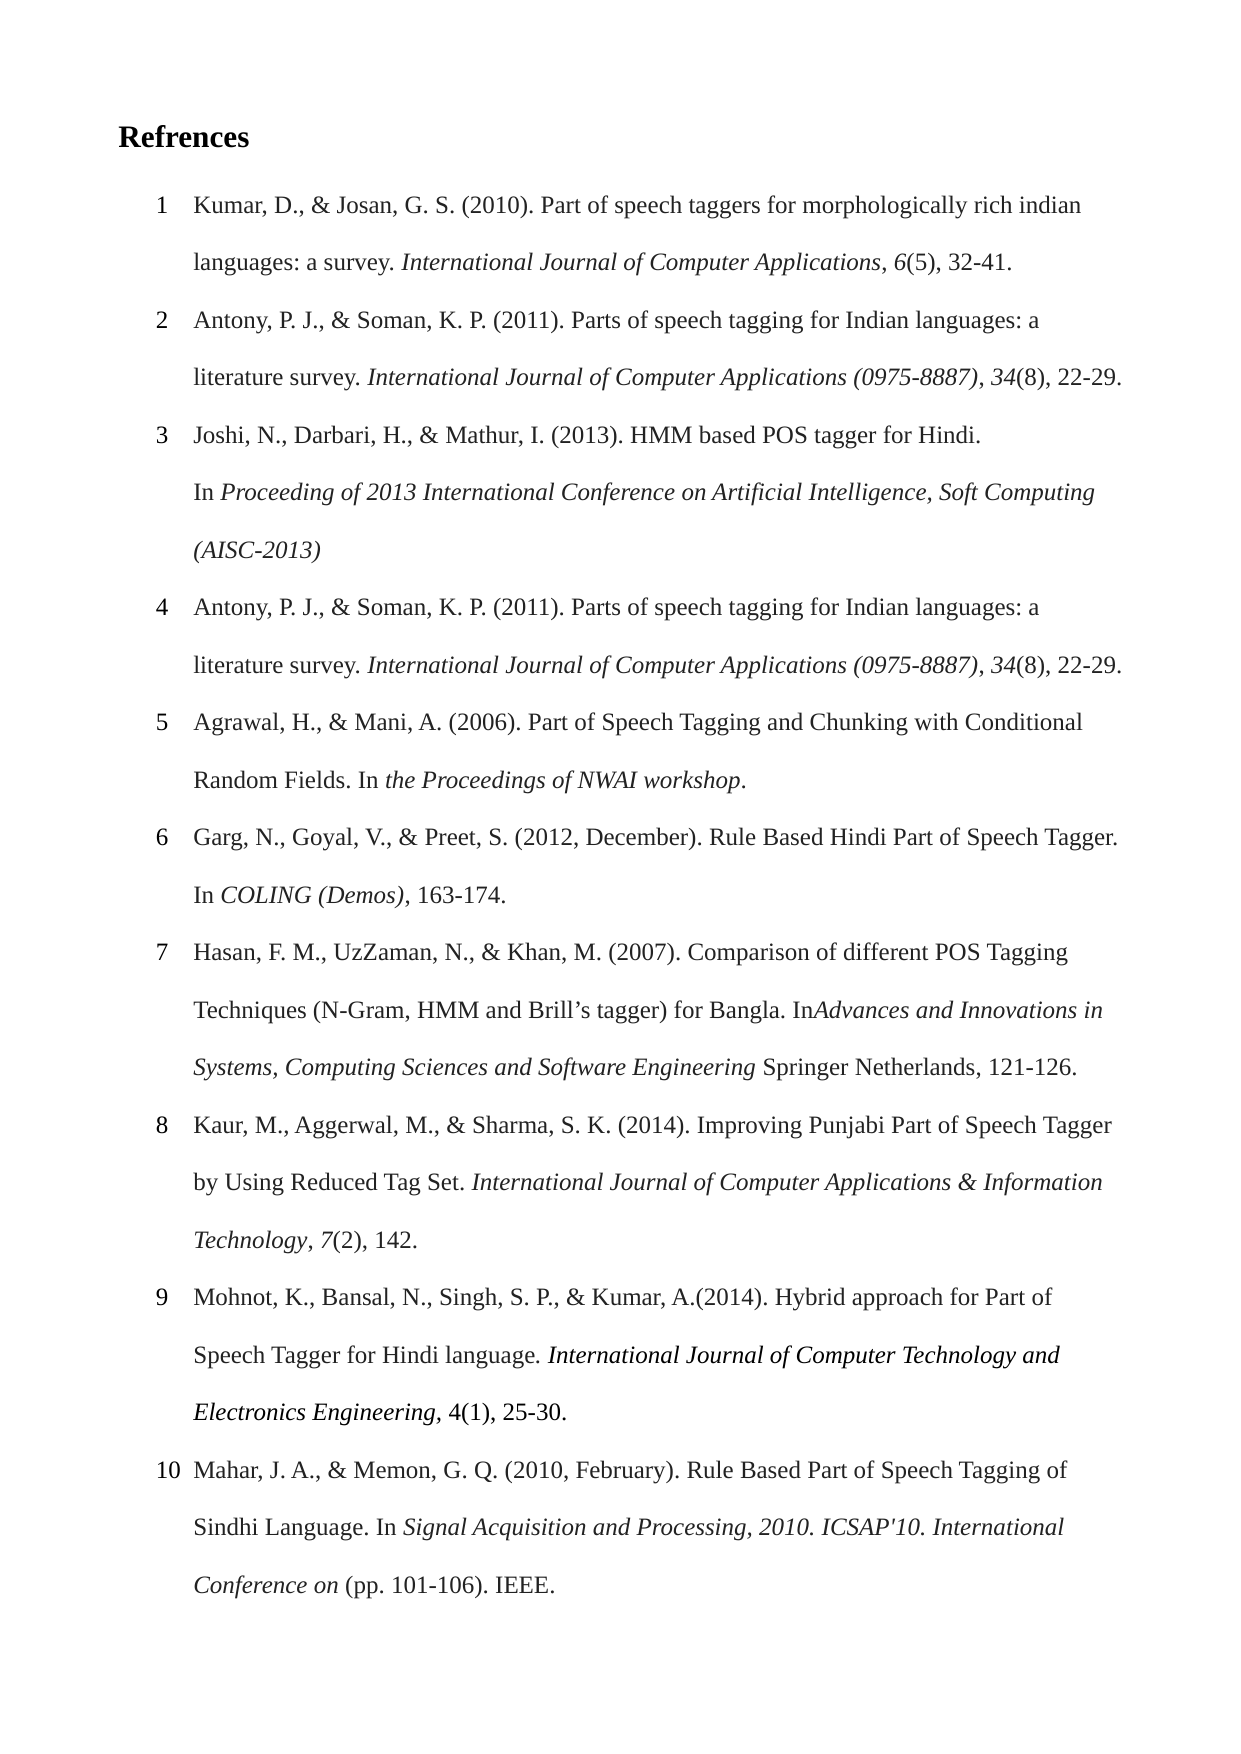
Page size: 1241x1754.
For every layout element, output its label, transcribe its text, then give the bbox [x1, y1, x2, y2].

list Joshi, N., Darbari, H., & Mathur, I. (2013). HMM based POS tagger for Hindi. In Proceeding of 2013 International Conference on Artificial Intelligence, Soft Computing (AISC-2013) [156, 420, 1122, 564]
text Refrences [118, 118, 1122, 154]
list Kumar, D., & Josan, G. S. (2010). Part of speech taggers for morphologically rich indian languages: a survey. International Journal of Computer Applications, 6(5), 32-41. [156, 190, 1122, 276]
list Garg, N., Goyal, V., & Preet, S. (2012, December). Rule Based Hindi Part of Speech Tagger. In COLING (Demos), 163-174. [156, 822, 1122, 909]
list Mahar, J. A., & Memon, G. Q. (2010, February). Rule Based Part of Speech Tagging of Sindhi Language. In Signal Acquisition and Processing, 2010. ICSAP'10. International Conference on (pp. 101-106). IEEE. [156, 1455, 1122, 1599]
list Hasan, F. M., UzZaman, N., & Khan, M. (2007). Comparison of different POS Tagging Techniques (N-Gram, HMM and Brill’s tagger) for Bangla. InAdvances and Innovations in Systems, Computing Sciences and Software Engineering Springer Netherlands, 121-126. [156, 937, 1122, 1081]
list Mohnot, K., Bansal, N., Singh, S. P., & Kumar, A.(2014). Hybrid approach for Part of Speech Tagger for Hindi language. International Journal of Computer Technology and Electronics Engineering, 4(1), 25-30. [156, 1282, 1122, 1426]
list Antony, P. J., & Soman, K. P. (2011). Parts of speech tagging for Indian languages: a literature survey. International Journal of Computer Applications (0975-8887), 34(8), 22-29. [156, 305, 1122, 391]
list Agrawal, H., & Mani, A. (2006). Part of Speech Tagging and Chunking with Conditional Random Fields. In the Proceedings of NWAI workshop. [156, 707, 1122, 794]
list Kaur, M., Aggerwal, M., & Sharma, S. K. (2014). Improving Punjabi Part of Speech Tagger by Using Reduced Tag Set. International Journal of Computer Applications & Information Technology, 7(2), 142. [156, 1110, 1122, 1254]
list Antony, P. J., & Soman, K. P. (2011). Parts of speech tagging for Indian languages: a literature survey. International Journal of Computer Applications (0975-8887), 34(8), 22-29. [156, 592, 1122, 679]
